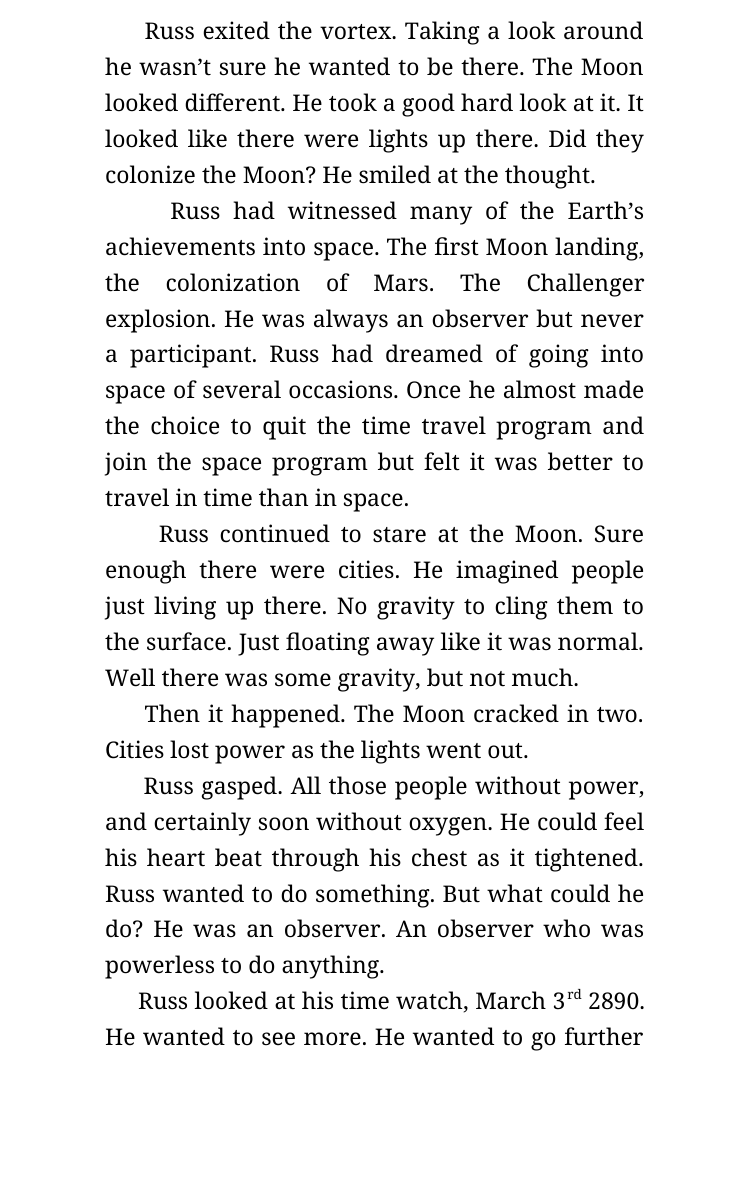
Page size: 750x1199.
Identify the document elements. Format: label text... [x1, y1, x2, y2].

text Russ had witnessed many of the Earth’s achievements into space. The first Moon landing, the colonization of Mars. The Challenger explosion. He was always an observer but never a participant. Russ had dreamed of going into space of several occasions. Once he almost made the choice to quit the time travel program and join the space program but felt it was better to travel in time than in space. [105, 195, 645, 513]
text Russ continued to stare at the Moon. Sure enough there were cities. He imagined people just living up there. No gravity to cling them to the surface. Just floating away like it was normal. Well there was some gravity, but not much. [105, 518, 645, 693]
text Russ looked at his time watch, March 3rd 2890. He wanted to see more. He wanted to go further [105, 985, 645, 1052]
text Russ gasped. All those people without power, and certainly soon without oxygen. He could feel his heart beat through his chest as it tightened. Russ wanted to do something. But what could he do? He was an observer. An observer who was powerless to do anything. [105, 770, 645, 981]
text Russ exited the vortex. Taking a look around he wasn’t sure he wanted to be there. The Moon looked different. He took a good hard look at it. It looked like there were lights up there. Did they colonize the Moon? He smiled at the thought. [105, 15, 645, 190]
text Then it happened. The Moon cracked in two. Cities lost power as the lights went out. [105, 698, 645, 765]
